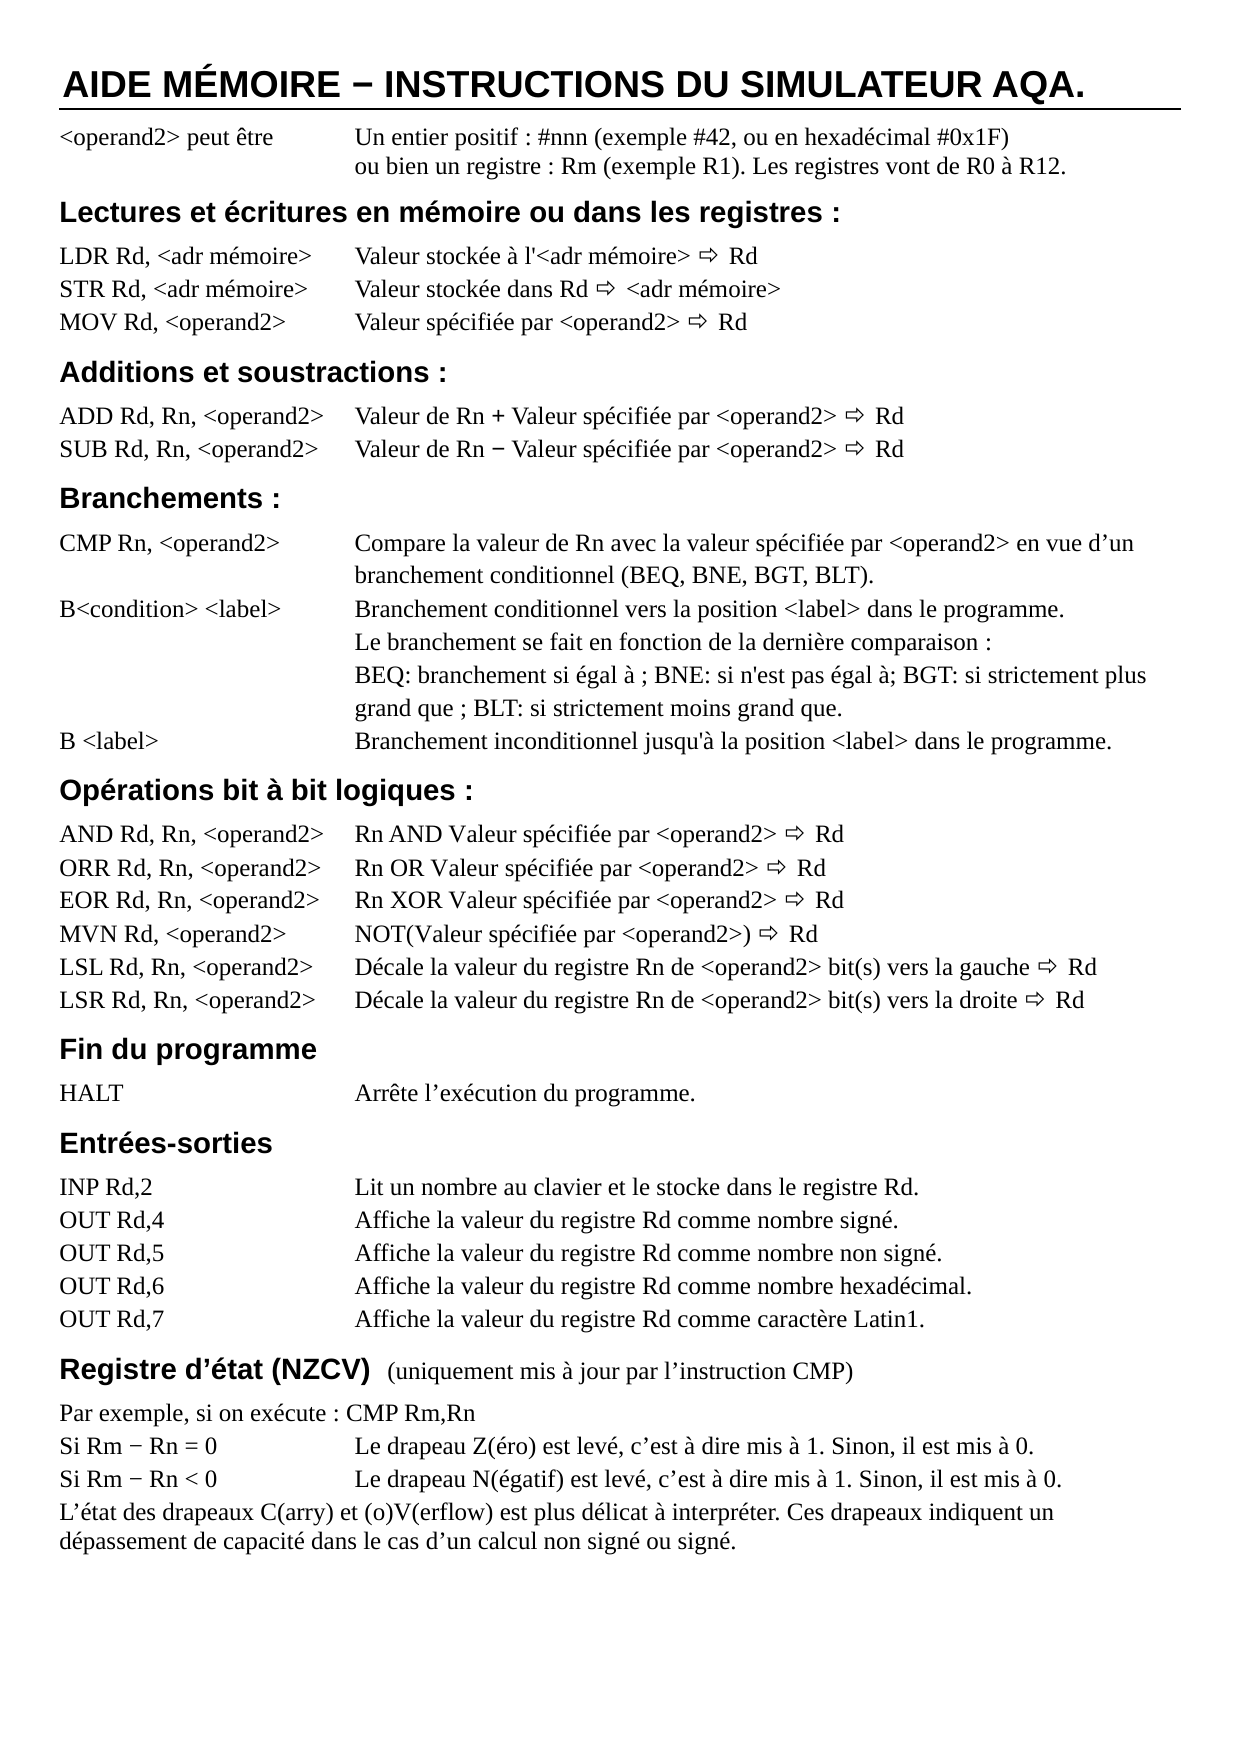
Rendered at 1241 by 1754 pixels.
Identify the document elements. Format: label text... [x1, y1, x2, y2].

text Si Rm − Rn = 0 Le drapeau Z(éro) est levé, c’est à dire mis à 1. Sinon, il est mis à 0. [59, 1431, 1181, 1460]
text Si Rm − Rn < 0 Le drapeau N(égatif) est levé, c’est à dire mis à 1. Sinon, il est mis à 0. [59, 1464, 1181, 1493]
text <operand2> peut être Un entier positif : #nnn (exemple #42, ou en hexadécimal #0x1F) ou bien un registre : Rm (exemple R1). Les registres vont de R0 à R12. [59, 122, 1181, 180]
text ADD Rd, Rn, <operand2> Valeur de Rn + Valeur spécifiée par <operand2>  Rd [59, 401, 1181, 429]
subtitle Registre d’état (NZCV) (uniquement mis à jour par l’instruction CMP) [59, 1352, 1181, 1386]
text LDR Rd, <adr mémoire> Valeur stockée à l'<adr mémoire>  Rd [59, 241, 1181, 269]
subtitle Opérations bit à bit logiques : [59, 773, 1181, 807]
text MOV Rd, <operand2> Valeur spécifiée par <operand2>  Rd [59, 307, 1181, 336]
subtitle Lectures et écritures en mémoire ou dans les registres : [59, 194, 1181, 228]
subtitle Fin du programme [59, 1032, 1181, 1066]
subtitle Branchements : [59, 481, 1181, 515]
text STR Rd, <adr mémoire> Valeur stockée dans Rd  <adr mémoire> [59, 274, 1181, 303]
text OUT Rd,6 Affiche la valeur du registre Rd comme nombre hexadécimal. [59, 1271, 1181, 1300]
text L’état des drapeaux C(arry) et (o)V(erflow) est plus délicat à interpréter. Ces drapeaux indiquent un dépassement de capacité dans le cas d’un calcul non signé ou signé. [59, 1497, 1181, 1555]
text B <label> Branchement inconditionnel jusqu'à la position <label> dans le programme. [59, 726, 1181, 754]
text ORR Rd, Rn, <operand2> Rn OR Valeur spécifiée par <operand2>  Rd [59, 853, 1181, 881]
text SUB Rd, Rn, <operand2> Valeur de Rn − Valeur spécifiée par <operand2>  Rd [59, 434, 1181, 462]
text LSR Rd, Rn, <operand2> Décale la valeur du registre Rn de <operand2> bit(s) vers la droite  Rd [59, 985, 1181, 1013]
text HALT Arrête l’exécution du programme. [59, 1078, 1181, 1107]
text OUT Rd,7 Affiche la valeur du registre Rd comme caractère Latin1. [59, 1304, 1181, 1333]
text LSL Rd, Rn, <operand2> Décale la valeur du registre Rn de <operand2> bit(s) vers la gauche  Rd [59, 952, 1181, 980]
text OUT Rd,5 Affiche la valeur du registre Rd comme nombre non signé. [59, 1238, 1181, 1267]
text OUT Rd,4 Affiche la valeur du registre Rd comme nombre signé. [59, 1205, 1181, 1234]
subtitle Additions et soustractions : [59, 354, 1181, 388]
text B<condition> <label> Branchement conditionnel vers la position <label> dans le programme. Le branchement se fait en fonction de la dernière comparaison : BEQ: branchement si égal à ; BNE: si n'est pas égal à; BGT: si strictement plus grand que ; BLT: si strictement moins grand que. [59, 594, 1181, 721]
text MVN Rd, <operand2> NOT(Valeur spécifiée par <operand2>)  Rd [59, 919, 1181, 947]
subtitle Entrées-sorties [59, 1126, 1181, 1160]
subtitle AIDE MÉMOIRE − INSTRUCTIONS DU SIMULATEUR AQA. [59, 59, 1181, 108]
text EOR Rd, Rn, <operand2> Rn XOR Valeur spécifiée par <operand2>  Rd [59, 886, 1181, 914]
text AND Rd, Rn, <operand2> Rn AND Valeur spécifiée par <operand2>  Rd [59, 819, 1181, 848]
text CMP Rn, <operand2> Compare la valeur de Rn avec la valeur spécifiée par <operand2> en vue d’un branchement conditionnel (BEQ, BNE, BGT, BLT). [59, 528, 1181, 589]
text INP Rd,2 Lit un nombre au clavier et le stocke dans le registre Rd. [59, 1172, 1181, 1201]
text Par exemple, si on exécute : CMP Rm,Rn [59, 1398, 1181, 1427]
